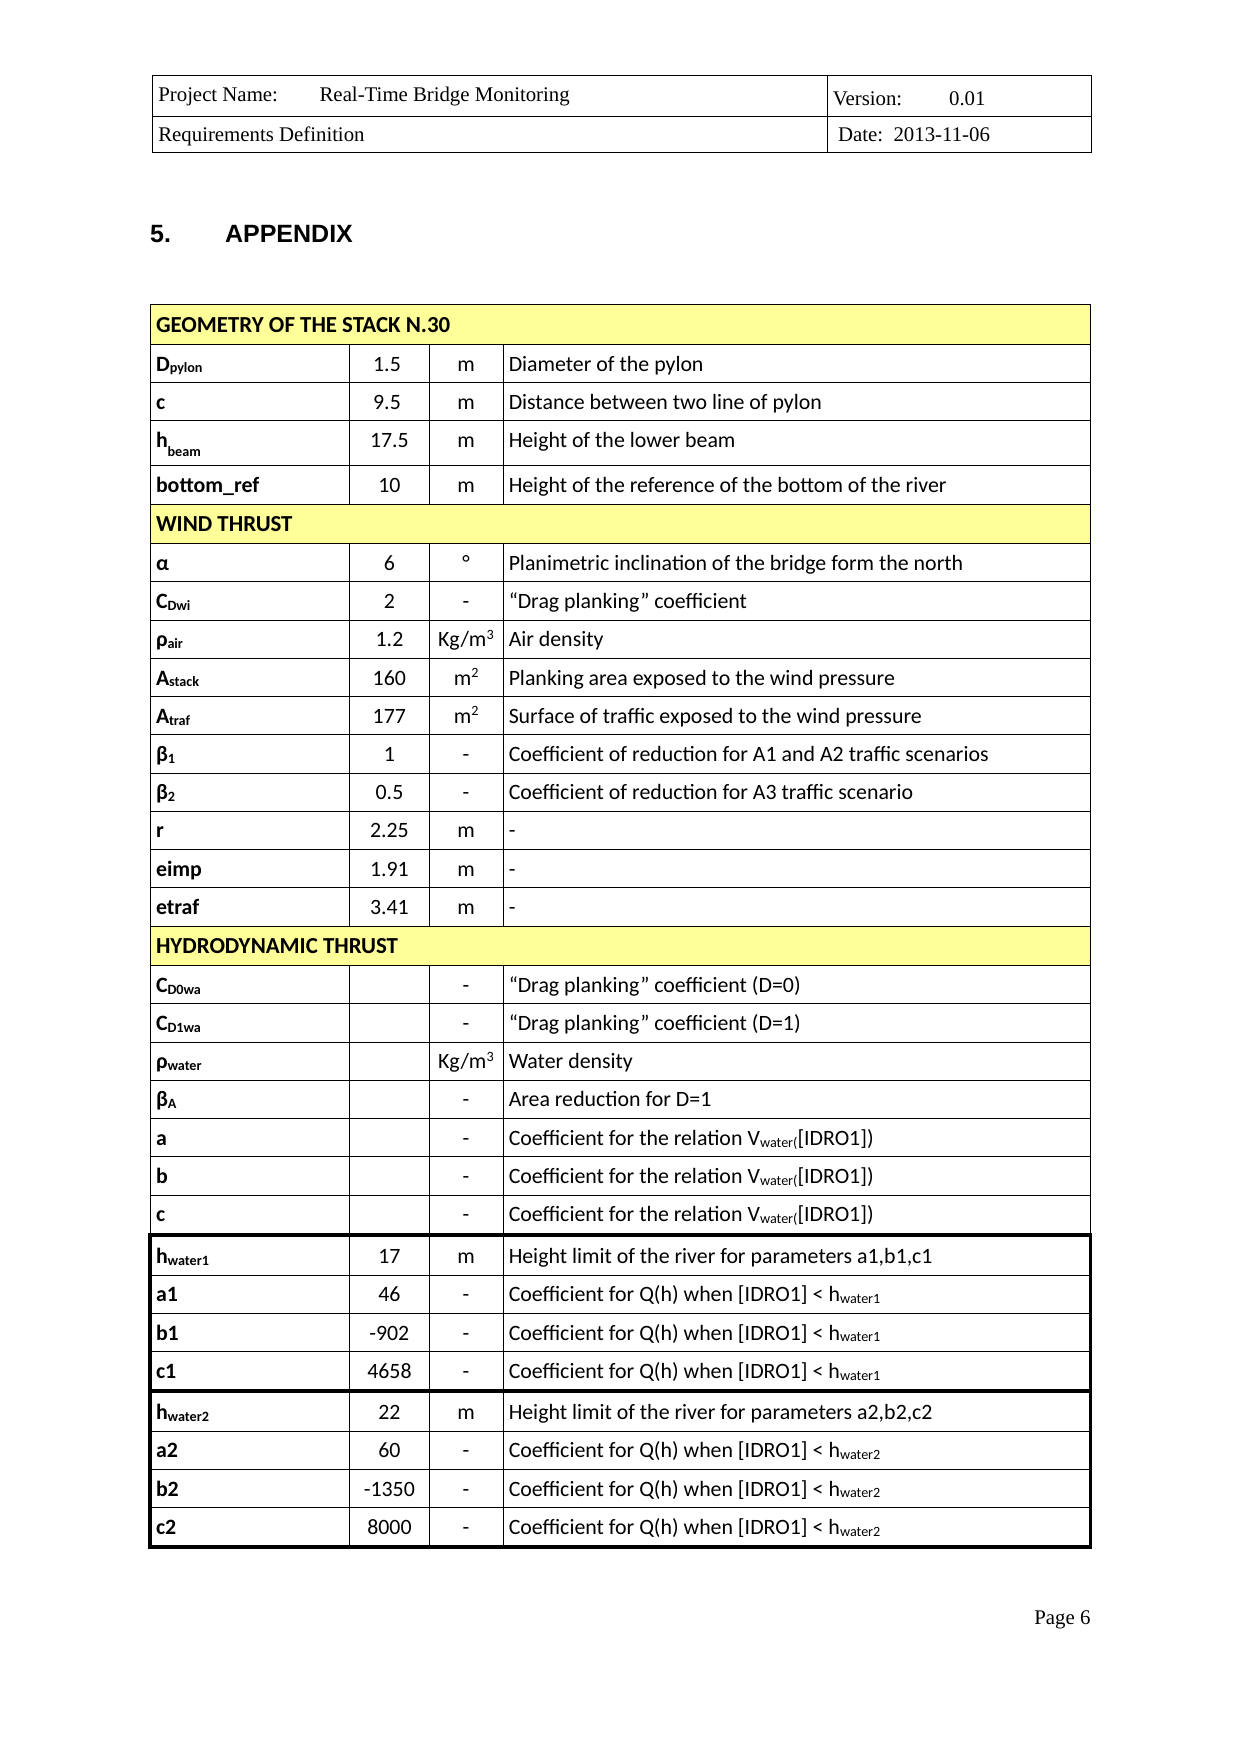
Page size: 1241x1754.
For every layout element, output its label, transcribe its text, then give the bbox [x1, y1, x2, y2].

table_cell m2 [430, 697, 503, 734]
table_cell - [430, 582, 503, 620]
table_cell a [151, 1119, 349, 1156]
table_cell [350, 1196, 429, 1233]
table_cell - [430, 1314, 503, 1351]
table_cell - [430, 1470, 503, 1507]
table_cell - [430, 774, 503, 811]
table_cell Water density [504, 1043, 1090, 1080]
table_cell c1 [152, 1352, 349, 1389]
table_cell α [151, 544, 349, 581]
table_cell 1.2 [350, 621, 429, 658]
table_cell m [430, 383, 503, 420]
table_cell hwater1 [152, 1237, 349, 1275]
table_cell Coefficient for Q(h) when [IDRO1] < hwater1 [504, 1352, 1089, 1389]
table_cell -902 [350, 1314, 429, 1351]
table_cell CDwi [151, 582, 349, 620]
table_cell [350, 1004, 429, 1042]
table_cell m [430, 850, 503, 887]
table_cell Coefficient for the relation Vwater([IDRO1]) [504, 1157, 1090, 1194]
table_cell m [430, 466, 503, 504]
table_cell “Drag planking” coefficient [504, 582, 1090, 620]
table_cell Height limit of the river for parameters a2,b2,c2 [504, 1393, 1089, 1431]
table_cell m [430, 345, 503, 382]
table_cell Coefficient for the relation Vwater([IDRO1]) [504, 1119, 1090, 1156]
table_cell Height of the lower beam [504, 421, 1090, 465]
table_cell r [151, 812, 349, 849]
table_cell Height of the reference of the bottom of the river [504, 466, 1090, 504]
subtitle APPENDIX [150, 219, 1090, 248]
table_cell βA [151, 1081, 349, 1118]
table_cell Dpylon [151, 345, 349, 382]
table_cell - [430, 1196, 503, 1233]
table_cell [350, 1157, 429, 1194]
table_cell Diameter of the pylon [504, 345, 1090, 382]
table_cell m [430, 888, 503, 926]
table_cell 17 [350, 1237, 429, 1275]
table_cell WIND THRUST [151, 505, 1090, 543]
table_cell -1350 [350, 1470, 429, 1507]
table_cell [350, 1081, 429, 1118]
table_cell b [151, 1157, 349, 1194]
table_cell ρair [151, 621, 349, 658]
table_cell 6 [350, 544, 429, 581]
table_cell - [504, 812, 1090, 849]
table_cell Coefficient of reduction for A3 traffic scenario [504, 774, 1090, 811]
table_cell 1 [350, 735, 429, 773]
table_cell 1.91 [350, 850, 429, 887]
table_cell m2 [430, 659, 503, 696]
table_cell - [430, 1508, 503, 1545]
table_cell 0.5 [350, 774, 429, 811]
table_cell - [504, 850, 1090, 887]
table_cell c2 [152, 1508, 349, 1545]
table_cell - [430, 1352, 503, 1389]
table_cell Distance between two line of pylon [504, 383, 1090, 420]
table_cell - [430, 966, 503, 1003]
table_cell Planimetric inclination of the bridge form the north [504, 544, 1090, 581]
table_cell m [430, 1237, 503, 1275]
table_cell 1.5 [350, 345, 429, 382]
table_cell CD0wa [151, 966, 349, 1003]
table_cell c [151, 383, 349, 420]
table_cell 9.5 [350, 383, 429, 420]
table_cell m [430, 421, 503, 465]
table_cell [350, 966, 429, 1003]
table_cell Coefficient for Q(h) when [IDRO1] < hwater2 [504, 1432, 1089, 1469]
table_cell m [430, 812, 503, 849]
table_cell hbeam [151, 421, 349, 465]
table_cell Surface of traffic exposed to the wind pressure [504, 697, 1090, 734]
table_cell etraf [151, 888, 349, 926]
table_cell Astack [151, 659, 349, 696]
table_cell 4658 [350, 1352, 429, 1389]
table_cell Coefficient for Q(h) when [IDRO1] < hwater1 [504, 1314, 1089, 1351]
table_cell Height limit of the river for parameters a1,b1,c1 [504, 1237, 1089, 1275]
table_cell “Drag planking” coefficient (D=1) [504, 1004, 1090, 1042]
table_cell CD1wa [151, 1004, 349, 1042]
table_cell β2 [151, 774, 349, 811]
table_cell 22 [350, 1393, 429, 1431]
table_cell Planking area exposed to the wind pressure [504, 659, 1090, 696]
table_cell eimp [151, 850, 349, 887]
table_cell Air density [504, 621, 1090, 658]
table_cell 177 [350, 697, 429, 734]
table_cell Coefficient for Q(h) when [IDRO1] < hwater2 [504, 1470, 1089, 1507]
table_cell Coefficient of reduction for A1 and A2 traffic scenarios [504, 735, 1090, 773]
table_cell - [430, 735, 503, 773]
table_cell ρwater [151, 1043, 349, 1080]
table_cell Atraf [151, 697, 349, 734]
table_cell Coefficient for Q(h) when [IDRO1] < hwater1 [504, 1276, 1089, 1313]
table_cell 3.41 [350, 888, 429, 926]
table_cell 8000 [350, 1508, 429, 1545]
table_cell hwater2 [152, 1393, 349, 1431]
table_cell ° [430, 544, 503, 581]
table_cell c [151, 1196, 349, 1233]
table_cell Kg/m3 [430, 621, 503, 658]
table_cell - [504, 888, 1090, 926]
table_cell - [430, 1432, 503, 1469]
table_cell 60 [350, 1432, 429, 1469]
table_cell - [430, 1276, 503, 1313]
table_cell - [430, 1004, 503, 1042]
table_cell Coefficient for Q(h) when [IDRO1] < hwater2 [504, 1508, 1089, 1545]
table_cell a2 [152, 1432, 349, 1469]
table_cell - [430, 1081, 503, 1118]
table_cell Area reduction for D=1 [504, 1081, 1090, 1118]
table_cell [350, 1043, 429, 1080]
table_cell “Drag planking” coefficient (D=0) [504, 966, 1090, 1003]
table_cell 160 [350, 659, 429, 696]
table_cell Kg/m3 [430, 1043, 503, 1080]
table_cell 2 [350, 582, 429, 620]
table_cell bottom_ref [151, 466, 349, 504]
table_cell [350, 1119, 429, 1156]
table_cell m [430, 1393, 503, 1431]
table_cell 2.25 [350, 812, 429, 849]
table_cell b1 [152, 1314, 349, 1351]
table_cell - [430, 1119, 503, 1156]
table_cell HYDRODYNAMIC THRUST [151, 927, 1090, 965]
table_cell - [430, 1157, 503, 1194]
table_cell 17.5 [350, 421, 429, 465]
table_cell 46 [350, 1276, 429, 1313]
table_cell a1 [152, 1276, 349, 1313]
table_header GEOMETRY OF THE STACK N.30 [151, 305, 1090, 344]
table_cell Coefficient for the relation Vwater([IDRO1]) [504, 1196, 1090, 1233]
table_cell β1 [151, 735, 349, 773]
table_cell b2 [152, 1470, 349, 1507]
table_cell 10 [350, 466, 429, 504]
